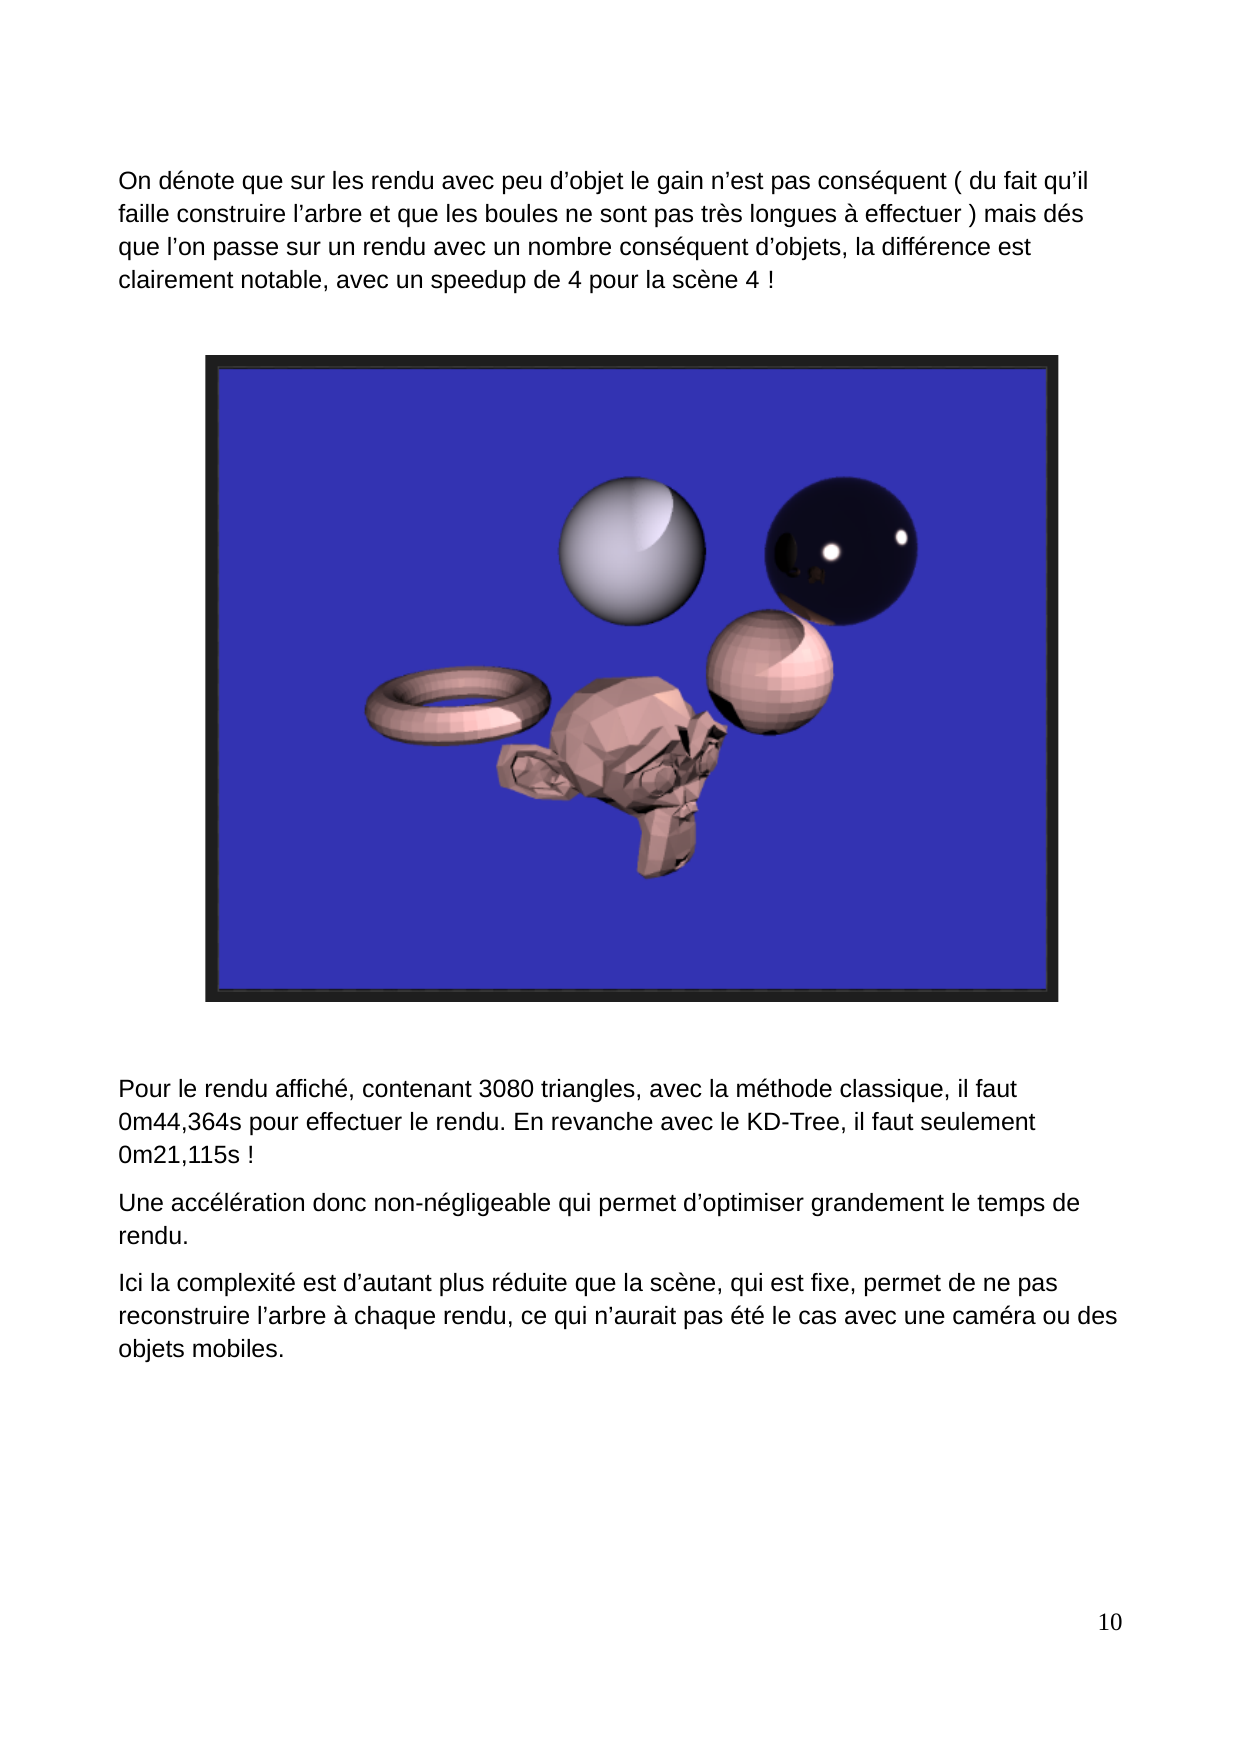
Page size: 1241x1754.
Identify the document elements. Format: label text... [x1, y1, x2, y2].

text Pour le rendu affiché, contenant 3080 triangles, avec la méthode classique, il faut 0m44,364s pour effectuer le rendu. En revanche avec le KD-Tree, il faut seulement 0m21,115s ! [118, 1074, 1122, 1169]
text Ici la complexité est d’autant plus réduite que la scène, qui est fixe, permet de ne pas reconstruire l’arbre à chaque rendu, ce qui n’aurait pas été le cas avec une caméra ou des objets mobiles. [118, 1268, 1122, 1363]
picture [205, 355, 1059, 1002]
text On dénote que sur les rendu avec peu d’objet le gain n’est pas conséquent ( du fait qu’il faille construire l’arbre et que les boules ne sont pas très longues à effectuer ) mais dés que l’on passe sur un rendu avec un nombre conséquent d’objets, la différence est clairement notable, avec un speedup de 4 pour la scène 4 ! [118, 166, 1122, 293]
text Une accélération donc non-négligeable qui permet d’optimiser grandement le temps de rendu. [118, 1188, 1122, 1249]
